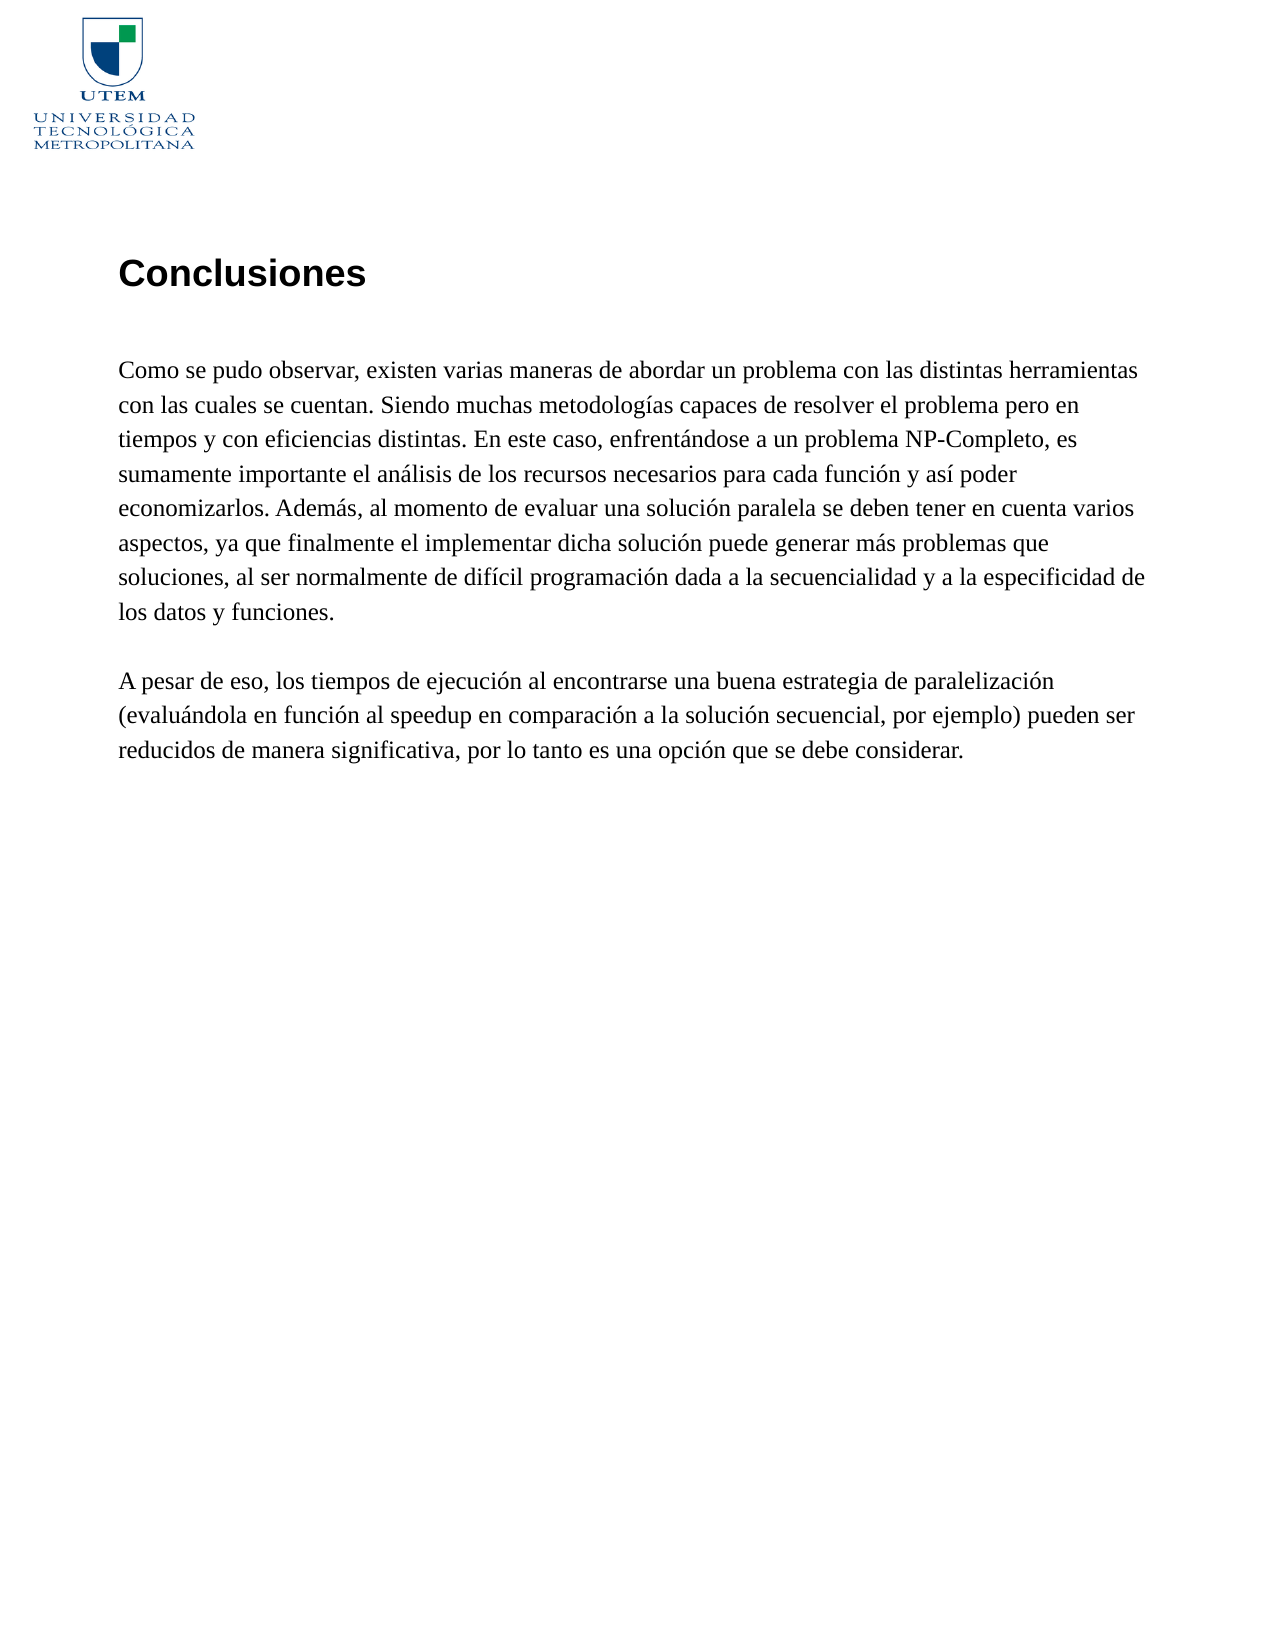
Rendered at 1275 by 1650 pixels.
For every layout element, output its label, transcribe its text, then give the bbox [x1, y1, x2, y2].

picture [32, 2, 196, 166]
subtitle Conclusiones [118, 250, 1157, 294]
text Como se pudo observar, existen varias maneras de abordar un problema con las distintas herramientas con las cuales se cuentan. Siendo muchas metodologías capaces de resolver el problema pero en tiempos y con eficiencias distintas. En este caso, enfrentándose a un problema NP-Completo, es sumamente importante el análisis de los recursos necesarios para cada función y así poder economizarlos. Además, al momento de evaluar una solución paralela se deben tener en cuenta varios aspectos, ya que finalmente el implementar dicha solución puede generar más problemas que soluciones, al ser normalmente de difícil programación dada a la secuencialidad y a la especificidad de los datos y funciones. A pesar de eso, los tiempos de ejecución al encontrarse una buena estrategia de paralelización (evaluándola en función al speedup en comparación a la solución secuencial, por ejemplo) pueden ser reducidos de manera significativa, por lo tanto es una opción que se debe considerar. [118, 356, 1157, 764]
